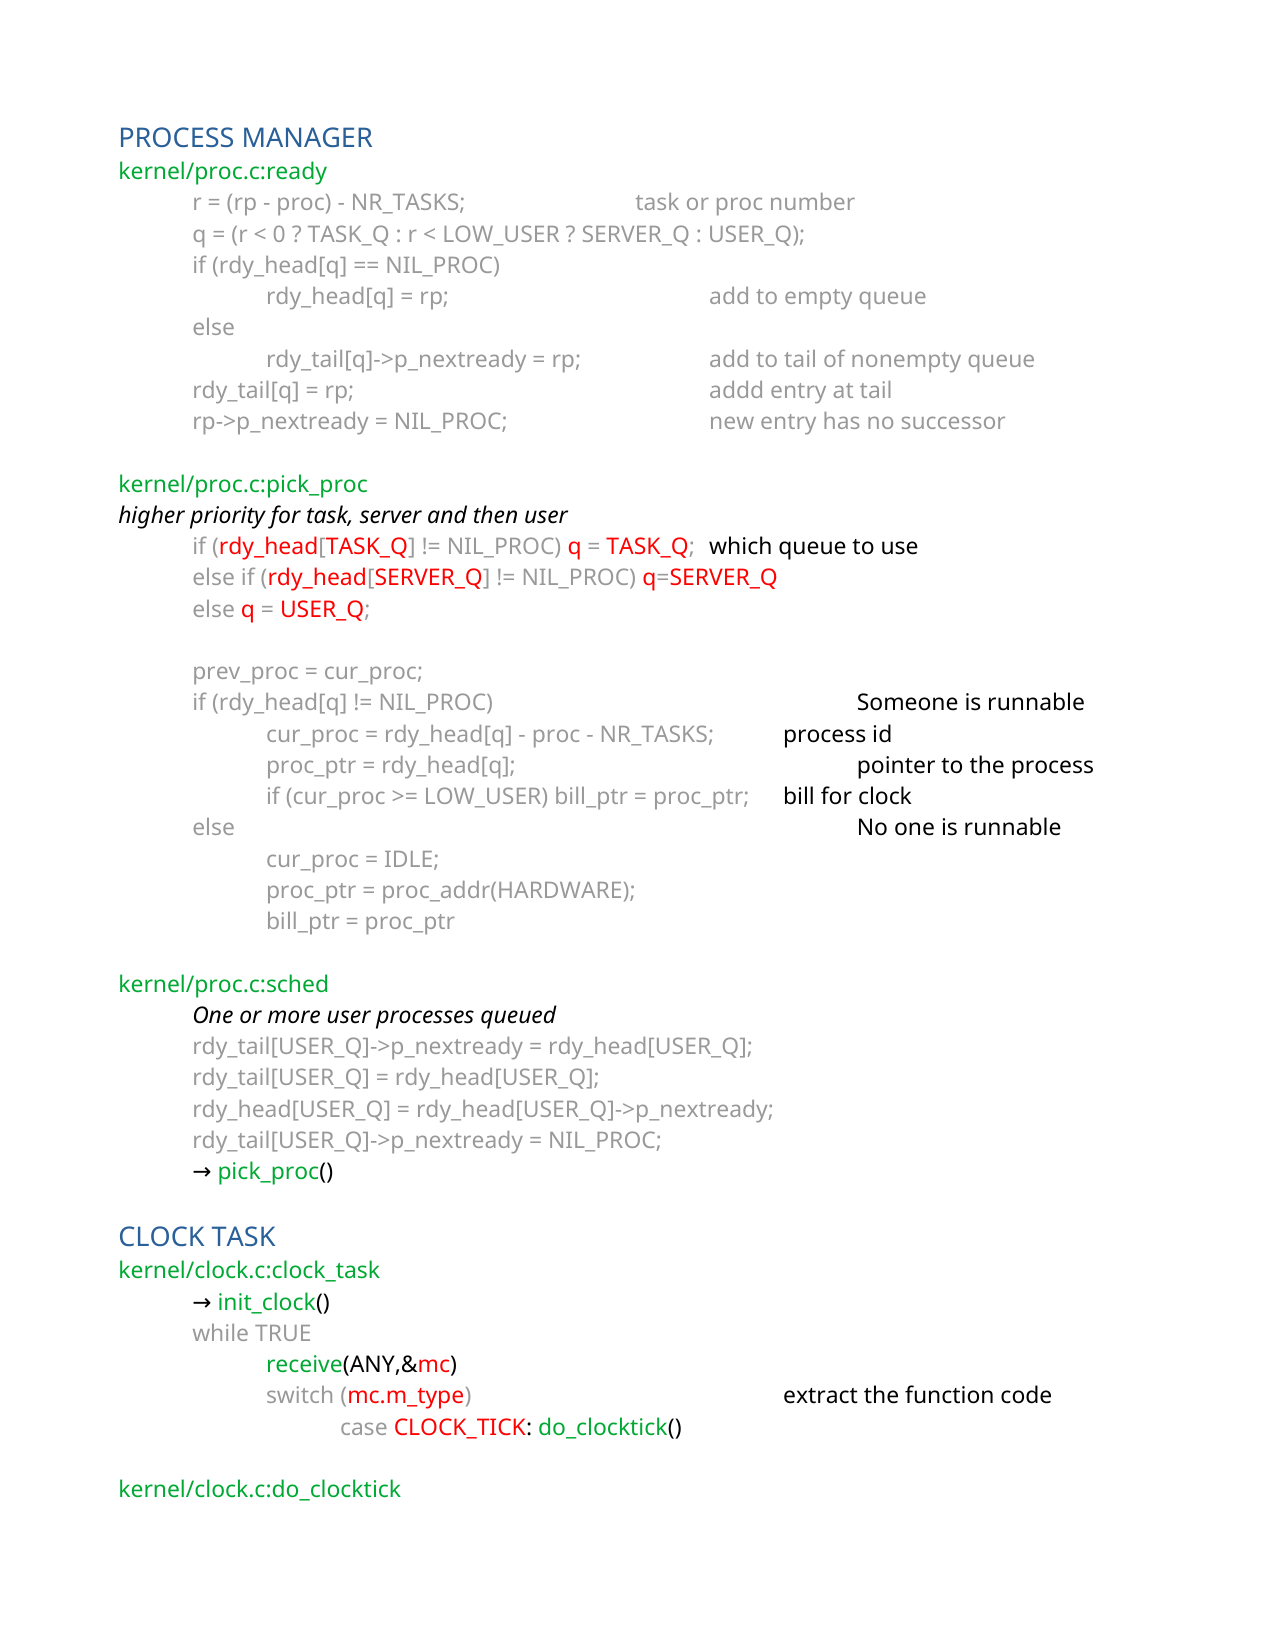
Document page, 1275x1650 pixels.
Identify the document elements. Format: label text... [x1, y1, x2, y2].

text if (cur_proc >= LOW_USER) bill_ptr = proc_ptr; bill for clock [118, 780, 1157, 811]
text r = (rp - proc) - NR_TASKS; task or proc number [118, 186, 1157, 217]
text rdy_head[USER_Q] = rdy_head[USER_Q]->p_nextready; [118, 1092, 1157, 1124]
text case CLOCK_TICK: do_clocktick() [118, 1411, 1157, 1442]
text cur_proc = rdy_head[q] - proc - NR_TASKS; process id [118, 717, 1157, 749]
text receive(ANY,&mc) [118, 1348, 1157, 1379]
text switch (mc.m_type) extract the function code [118, 1379, 1157, 1411]
text proc_ptr = proc_addr(HARDWARE); [118, 874, 1157, 905]
text PROCESS MANAGER [118, 118, 1157, 155]
text rdy_tail[USER_Q]->p_nextready = rdy_head[USER_Q]; [118, 1030, 1157, 1061]
text One or more user processes queued [118, 999, 1157, 1030]
text higher priority for task, server and then user [118, 499, 1157, 530]
text else if (rdy_head[SERVER_Q] != NIL_PROC) q=SERVER_Q [118, 561, 1157, 592]
text bill_ptr = proc_ptr [118, 905, 1157, 936]
text rdy_tail[q]->p_nextready = rp; add to tail of nonempty queue [118, 342, 1157, 374]
text if (rdy_head[q] != NIL_PROC) Someone is runnable [118, 686, 1157, 717]
text rp->p_nextready = NIL_PROC; new entry has no successor [118, 405, 1157, 436]
text kernel/clock.c:clock_task [118, 1254, 1157, 1286]
text prev_proc = cur_proc; [118, 655, 1157, 686]
text kernel/proc.c:sched [118, 967, 1157, 999]
text kernel/clock.c:do_clocktick [118, 1473, 1157, 1504]
text rdy_tail[q] = rp; addd entry at tail [118, 374, 1157, 405]
text kernel/proc.c:pick_proc [118, 467, 1157, 499]
text rdy_tail[USER_Q] = rdy_head[USER_Q]; [118, 1061, 1157, 1092]
text else q = USER_Q; [118, 592, 1157, 624]
text → init_clock() [118, 1286, 1157, 1317]
text cur_proc = IDLE; [118, 842, 1157, 874]
text else [118, 311, 1157, 342]
text proc_ptr = rdy_head[q]; pointer to the process [118, 749, 1157, 780]
text CLOCK TASK [118, 1217, 1157, 1254]
text if (rdy_head[TASK_Q] != NIL_PROC) q = TASK_Q; which queue to use [118, 530, 1157, 561]
text rdy_tail[USER_Q]->p_nextready = NIL_PROC; [118, 1124, 1157, 1155]
text if (rdy_head[q] == NIL_PROC) [118, 249, 1157, 280]
text rdy_head[q] = rp; add to empty queue [118, 280, 1157, 311]
text else No one is runnable [118, 811, 1157, 842]
text kernel/proc.c:ready [118, 155, 1157, 186]
text q = (r < 0 ? TASK_Q : r < LOW_USER ? SERVER_Q : USER_Q); [118, 217, 1157, 249]
text → pick_proc() [118, 1155, 1157, 1186]
text while TRUE [118, 1317, 1157, 1348]
